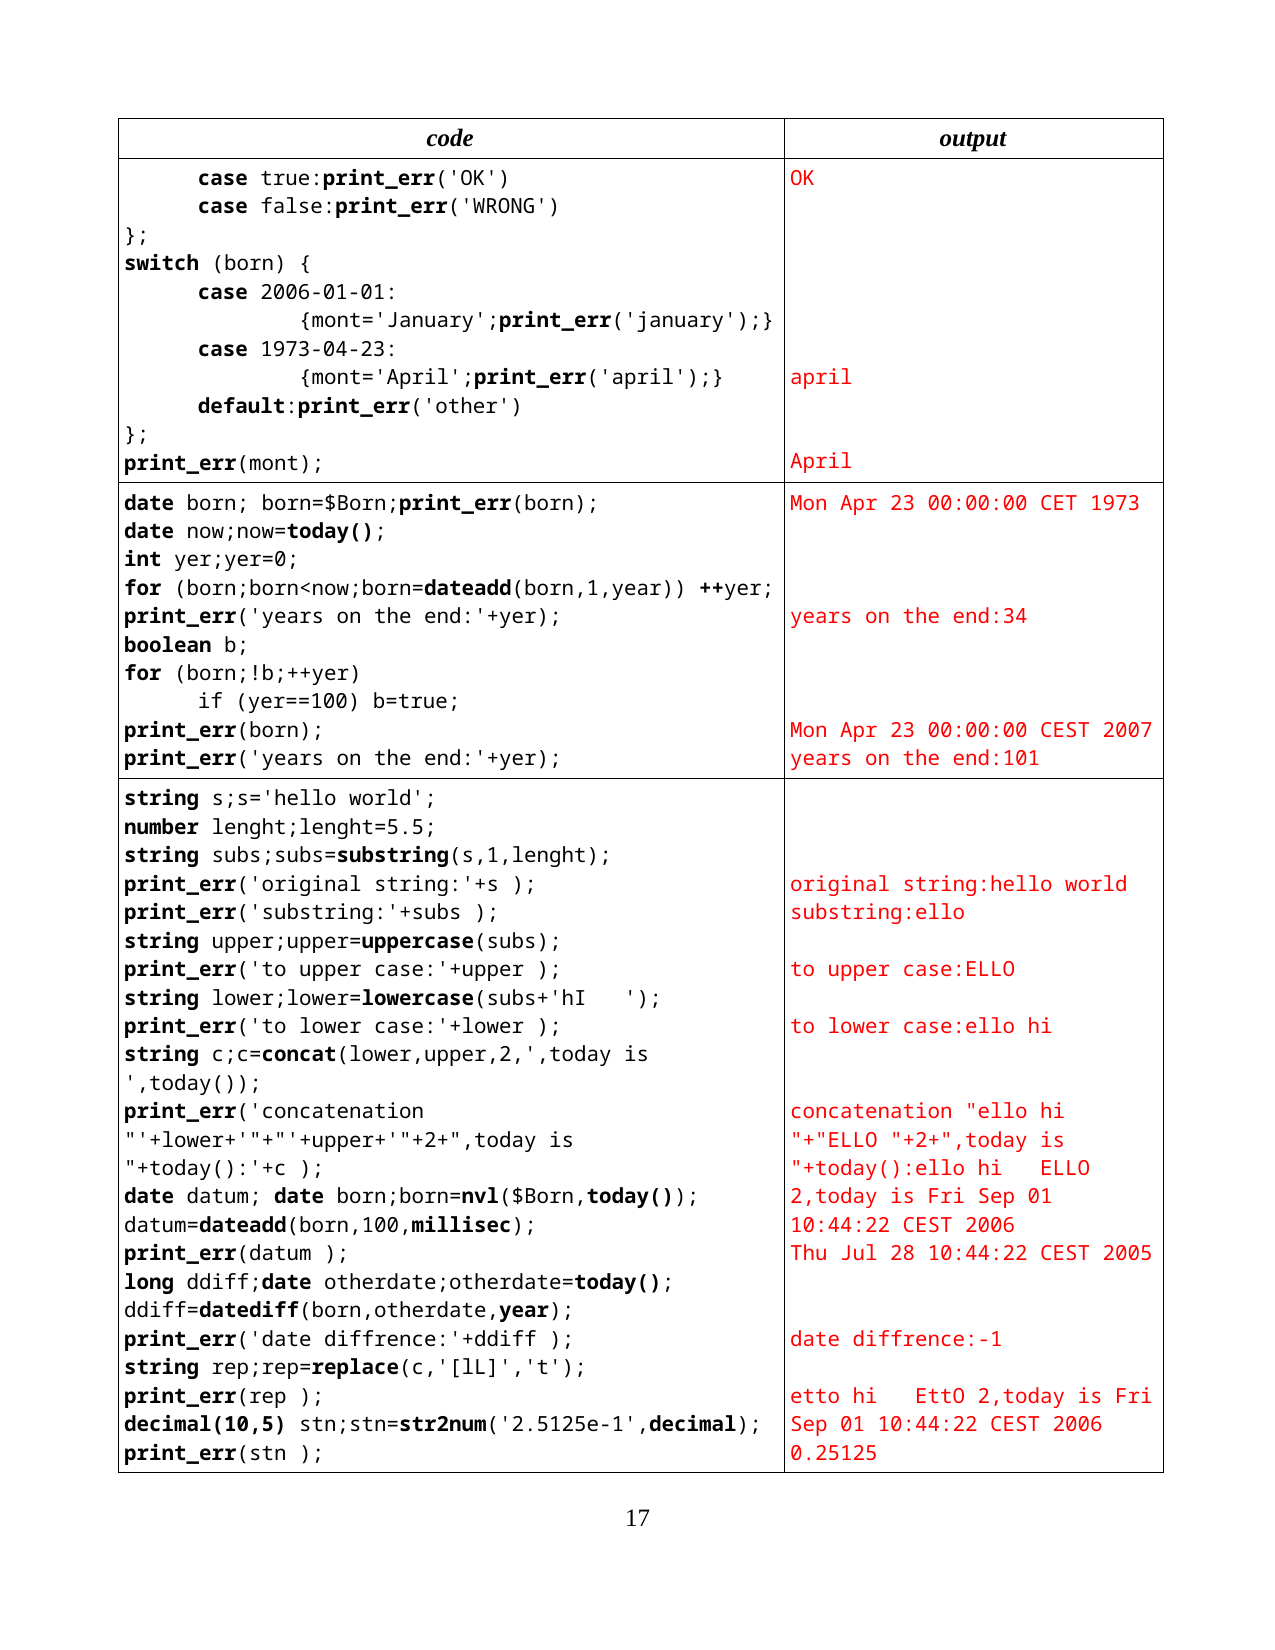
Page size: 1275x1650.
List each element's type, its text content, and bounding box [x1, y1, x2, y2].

table_header output [785, 119, 1163, 157]
table_header code [119, 119, 784, 157]
table_cell case true:print_err('OK') case false:print_err('WRONG') }; switch (born) { case 2006-01-01: {mont='January';print_err('january');} case 1973-04-23: {mont='April';print_err('april');} default:print_err('other') }; print_err(mont); [119, 159, 784, 482]
table_cell Mon Apr 23 00:00:00 CET 1973 years on the end:34 Mon Apr 23 00:00:00 CEST 2007 years on the end:101 [785, 483, 1163, 778]
table_cell string s;s='hello world'; number lenght;lenght=5.5; string subs;subs=substring(s,1,lenght); print_err('original string:'+s ); print_err('substring:'+subs ); string upper;upper=uppercase(subs); print_err('to upper case:'+upper ); string lower;lower=lowercase(subs+'hI '); print_err('to lower case:'+lower ); string c;c=concat(lower,upper,2,',today is ',today()); print_err('concatenation "'+lower+'"+"'+upper+'"+2+",today is "+today():'+c ); date datum; date born;born=nvl($Born,today()); datum=dateadd(born,100,millisec); print_err(datum ); long ddiff;date otherdate;otherdate=today(); ddiff=datediff(born,otherdate,year); print_err('date diffrence:'+ddiff ); string rep;rep=replace(c,'[lL]','t'); print_err(rep ); decimal(10,5) stn;stn=str2num('2.5125e-1',decimal); print_err(stn ); [119, 779, 784, 1472]
table_cell OK april April [785, 159, 1163, 482]
table_cell original string:hello world substring:ello to upper case:ELLO to lower case:ello hi concatenation "ello hi "+"ELLO "+2+",today is "+today():ello hi ELLO 2,today is Fri Sep 01 10:44:22 CEST 2006 Thu Jul 28 10:44:22 CEST 2005 date diffrence:-1 etto hi EttO 2,today is Fri Sep 01 10:44:22 CEST 2006 0.25125 [785, 779, 1163, 1472]
table_cell date born; born=$Born;print_err(born); date now;now=today(); int yer;yer=0; for (born;born<now;born=dateadd(born,1,year)) ++yer; print_err('years on the end:'+yer); boolean b; for (born;!b;++yer) if (yer==100) b=true; print_err(born); print_err('years on the end:'+yer); [119, 483, 784, 778]
